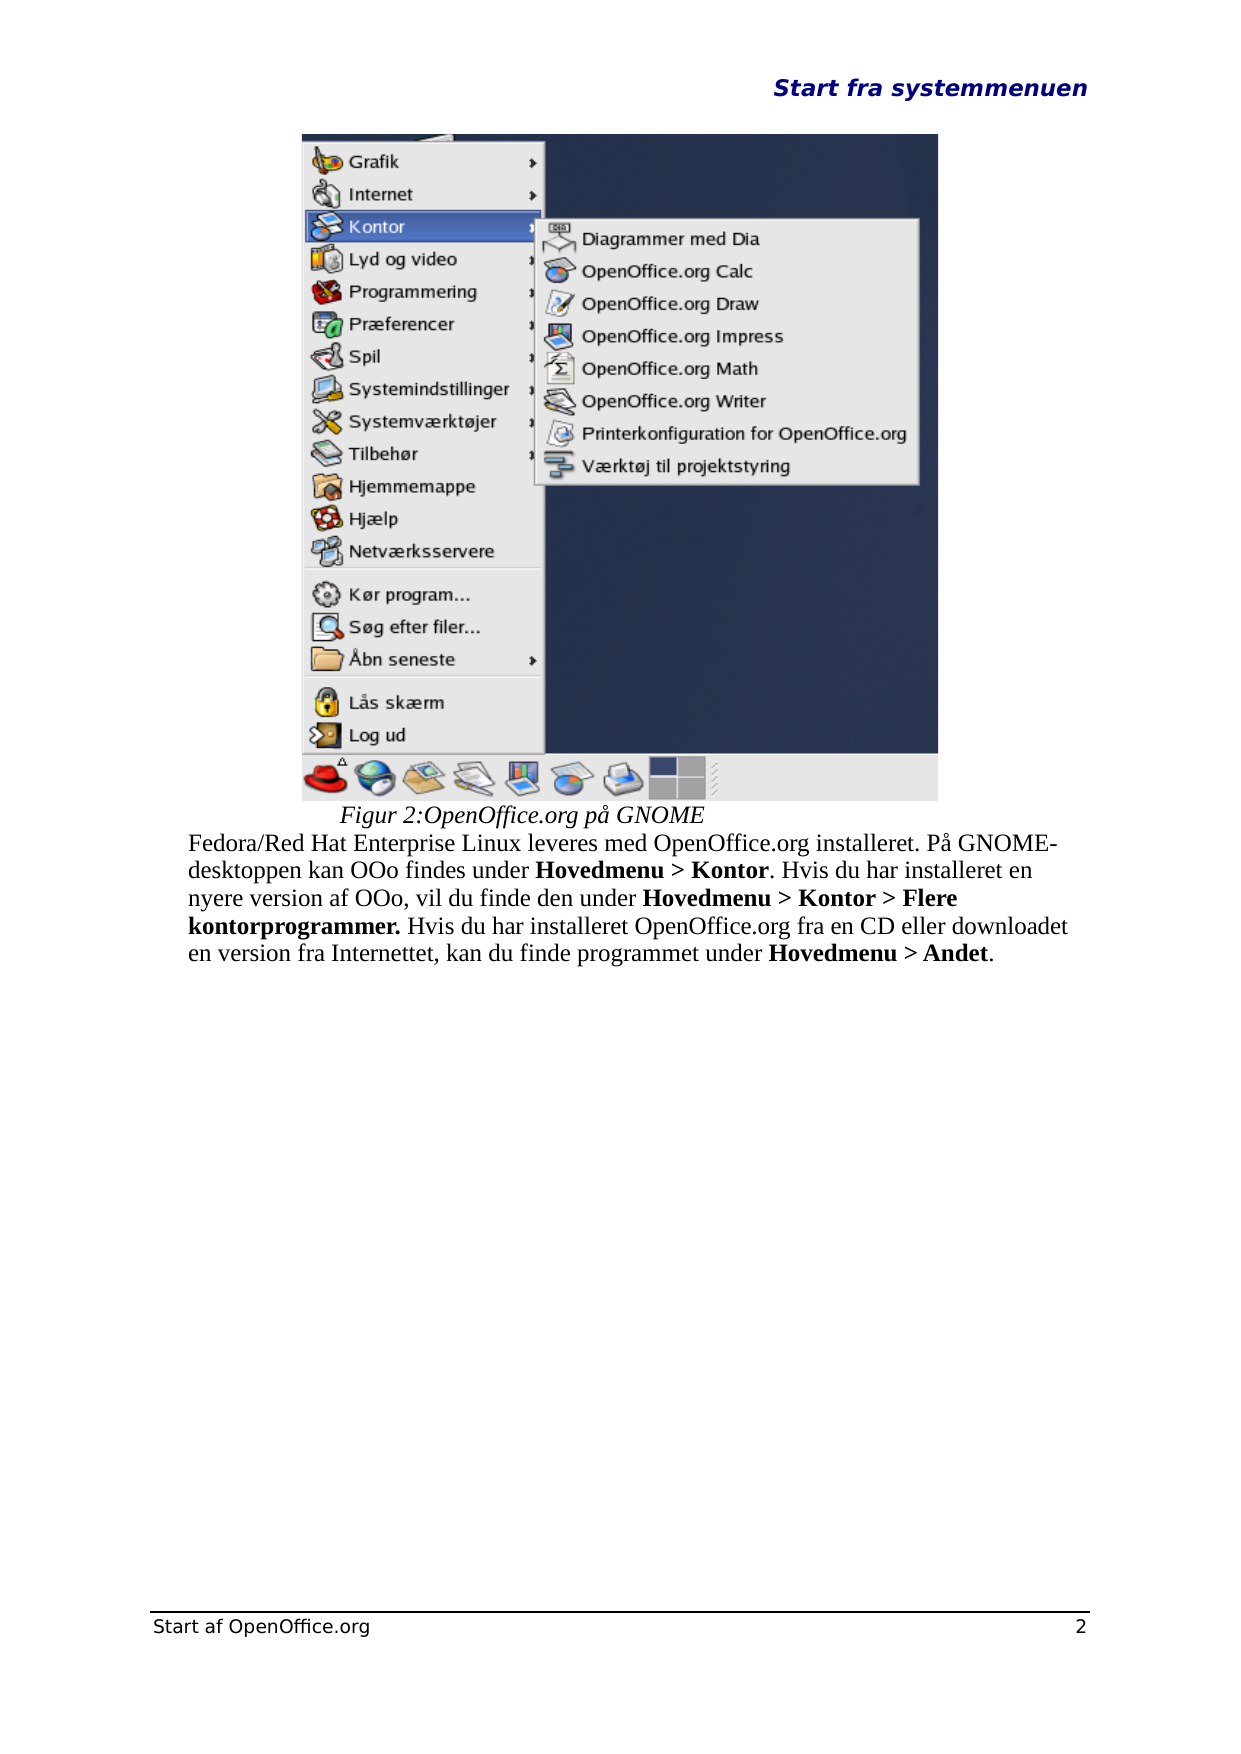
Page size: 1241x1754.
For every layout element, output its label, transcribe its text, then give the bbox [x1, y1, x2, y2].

text Figur 2:OpenOffice.org på GNOME [339, 801, 938, 829]
picture [301, 134, 939, 801]
text Fedora/Red Hat Enterprise Linux leveres med OpenOffice.org installeret. På GNOME-desktoppen kan OOo findes under Hovedmenu > Kontor. Hvis du har installeret en nyere version af OOo, vil du finde den under Hovedmenu > Kontor > Flere kontorprogrammer. Hvis du har installeret OpenOffice.org fra en CD eller downloadet en version fra Internettet, kan du finde programmet under Hovedmenu > Andet. [188, 134, 1090, 967]
